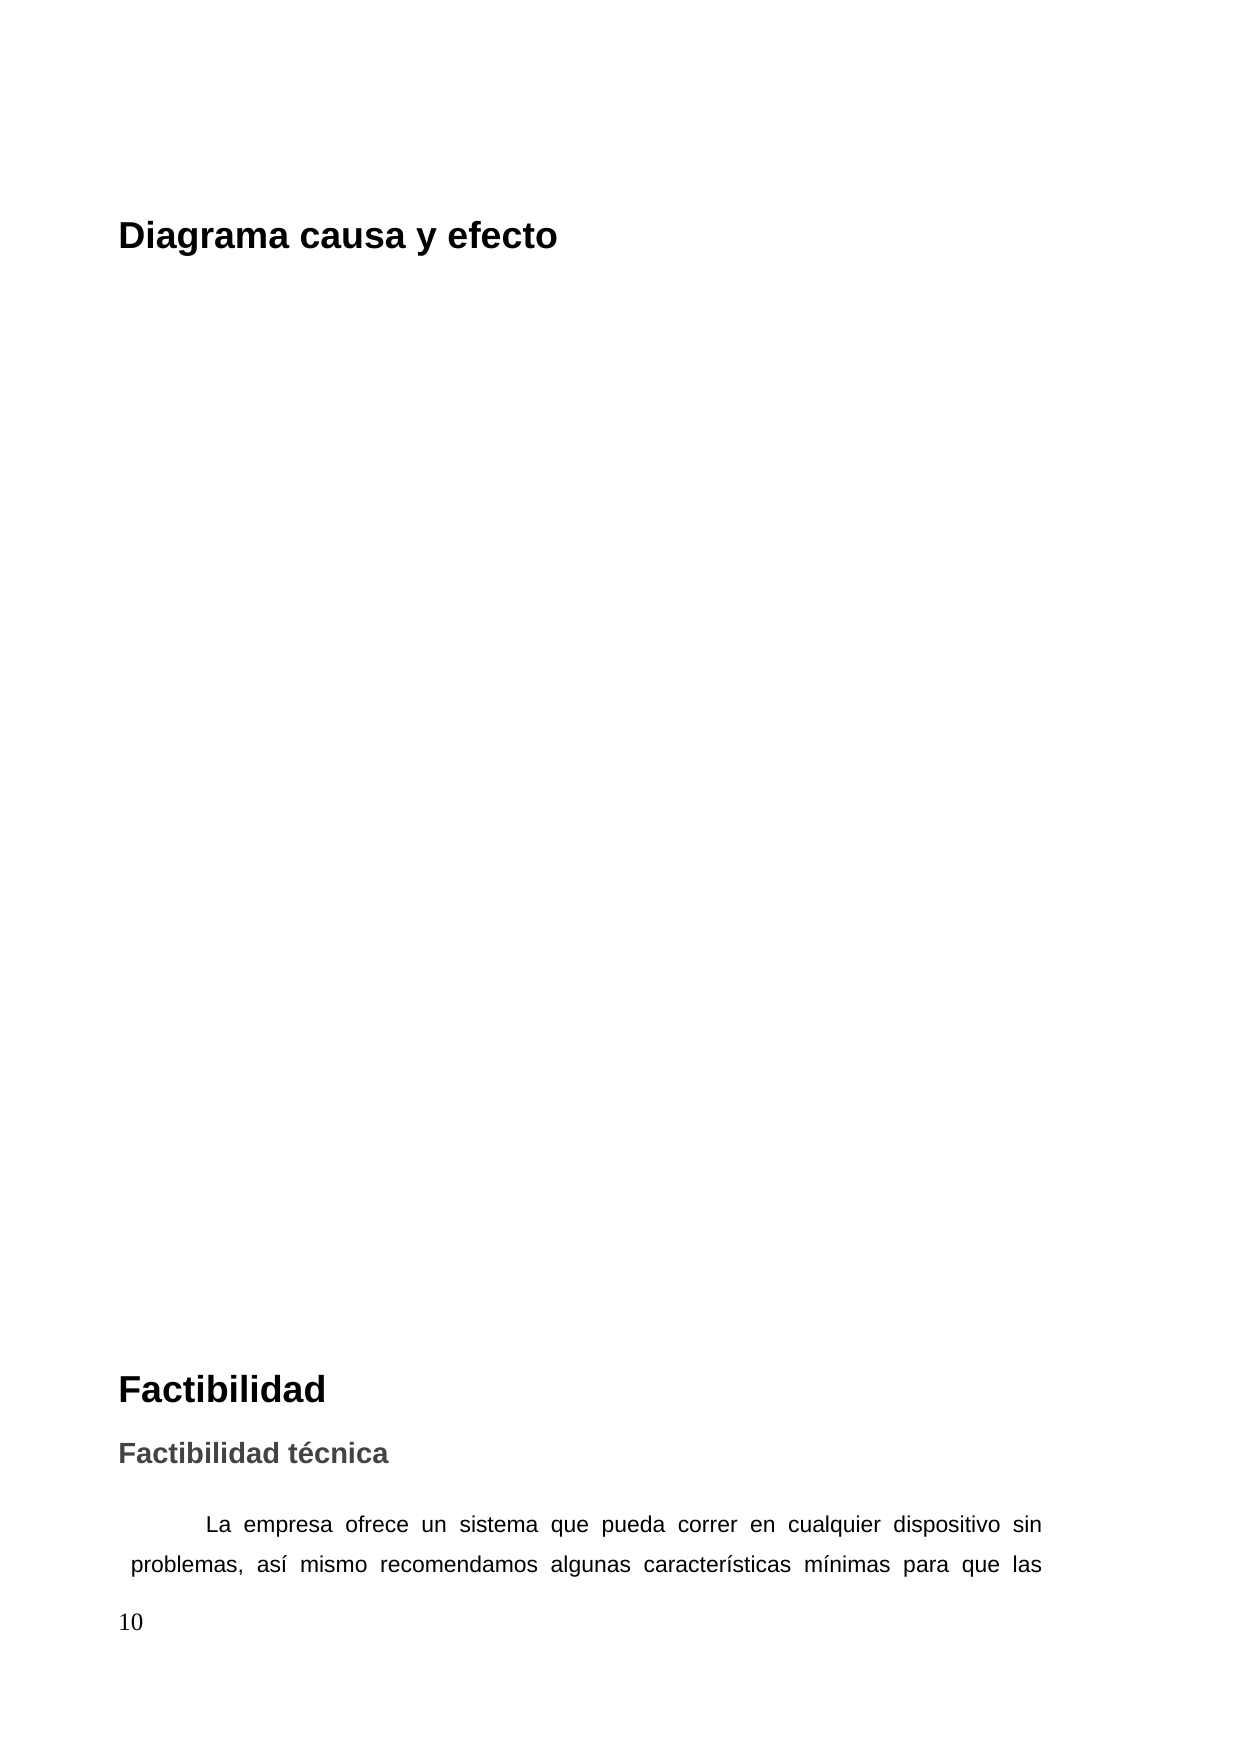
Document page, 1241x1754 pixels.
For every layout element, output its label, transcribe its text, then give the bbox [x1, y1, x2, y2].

subtitle Diagrama causa y efecto [118, 213, 1122, 256]
text La empresa ofrece un sistema que pueda correr en cualquier dispositivo sin problemas, así mismo recomendamos algunas características mínimas para que las [131, 1511, 1043, 1577]
subtitle Factibilidad técnica [118, 1436, 1122, 1469]
subtitle Factibilidad [118, 1368, 1122, 1411]
